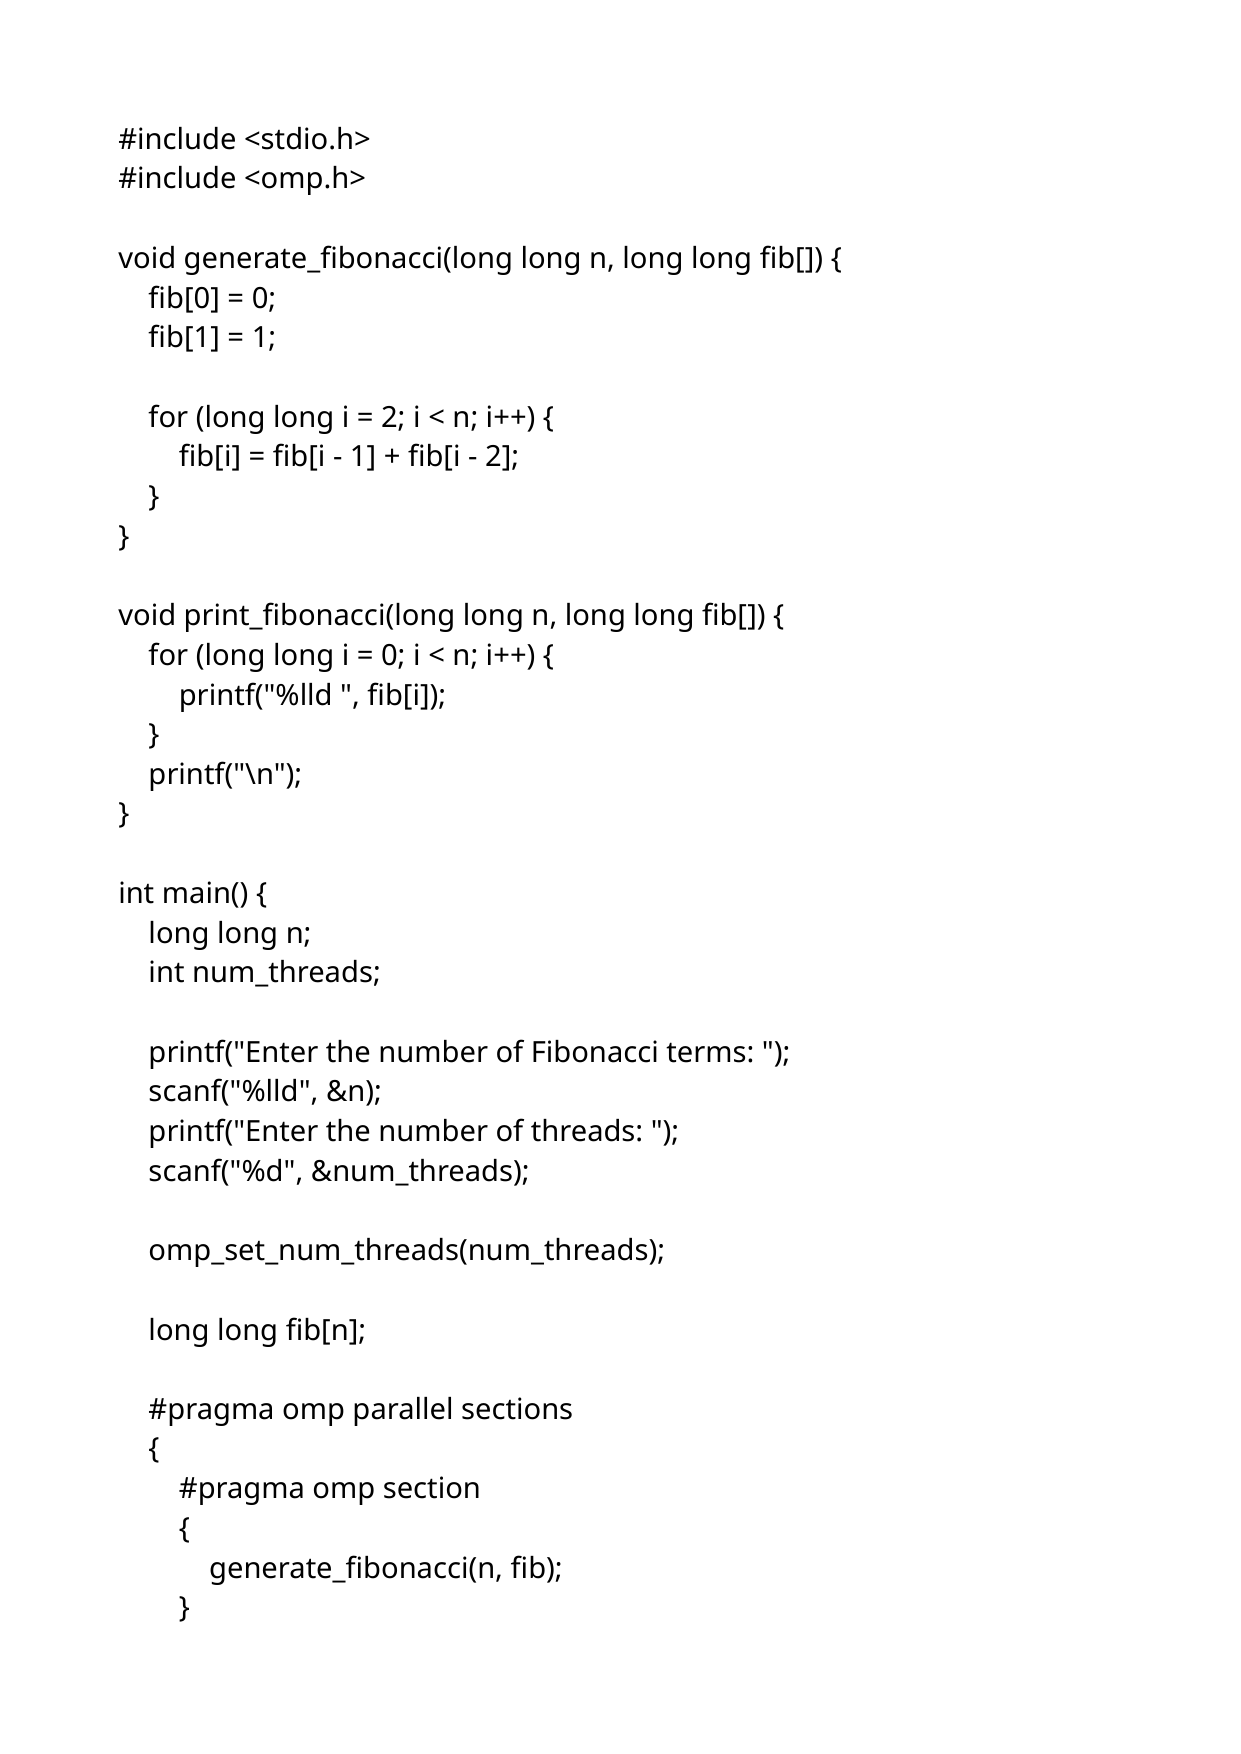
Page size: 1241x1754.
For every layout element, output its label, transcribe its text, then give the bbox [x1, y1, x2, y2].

text #pragma omp section [118, 1467, 1122, 1507]
text void print_fibonacci(long long n, long long fib[]) { [118, 594, 1122, 634]
text printf("\n"); [118, 753, 1122, 793]
text printf("%lld ", fib[i]); [118, 674, 1122, 713]
text } [118, 515, 1122, 555]
text long long n; [118, 912, 1122, 952]
text int main() { [118, 872, 1122, 912]
text { [118, 1507, 1122, 1547]
text scanf("%d", &num_threads); [118, 1150, 1122, 1190]
text } [118, 793, 1122, 832]
text omp_set_num_threads(num_threads); [118, 1229, 1122, 1269]
text #include <stdio.h> [118, 118, 1122, 158]
text scanf("%lld", &n); [118, 1071, 1122, 1110]
text #include <omp.h> [118, 158, 1122, 197]
text for (long long i = 0; i < n; i++) { [118, 634, 1122, 674]
text } [118, 1587, 1122, 1626]
text void generate_fibonacci(long long n, long long fib[]) { [118, 237, 1122, 277]
text } [118, 713, 1122, 753]
text #pragma omp parallel sections [118, 1388, 1122, 1428]
text for (long long i = 2; i < n; i++) { [118, 396, 1122, 436]
text { [118, 1428, 1122, 1467]
text fib[0] = 0; [118, 277, 1122, 317]
text printf("Enter the number of threads: "); [118, 1110, 1122, 1150]
text } [118, 475, 1122, 515]
text int num_threads; [118, 952, 1122, 991]
text fib[i] = fib[i - 1] + fib[i - 2]; [118, 436, 1122, 475]
text printf("Enter the number of Fibonacci terms: "); [118, 1031, 1122, 1071]
text generate_fibonacci(n, fib); [118, 1547, 1122, 1587]
text long long fib[n]; [118, 1309, 1122, 1348]
text fib[1] = 1; [118, 317, 1122, 356]
